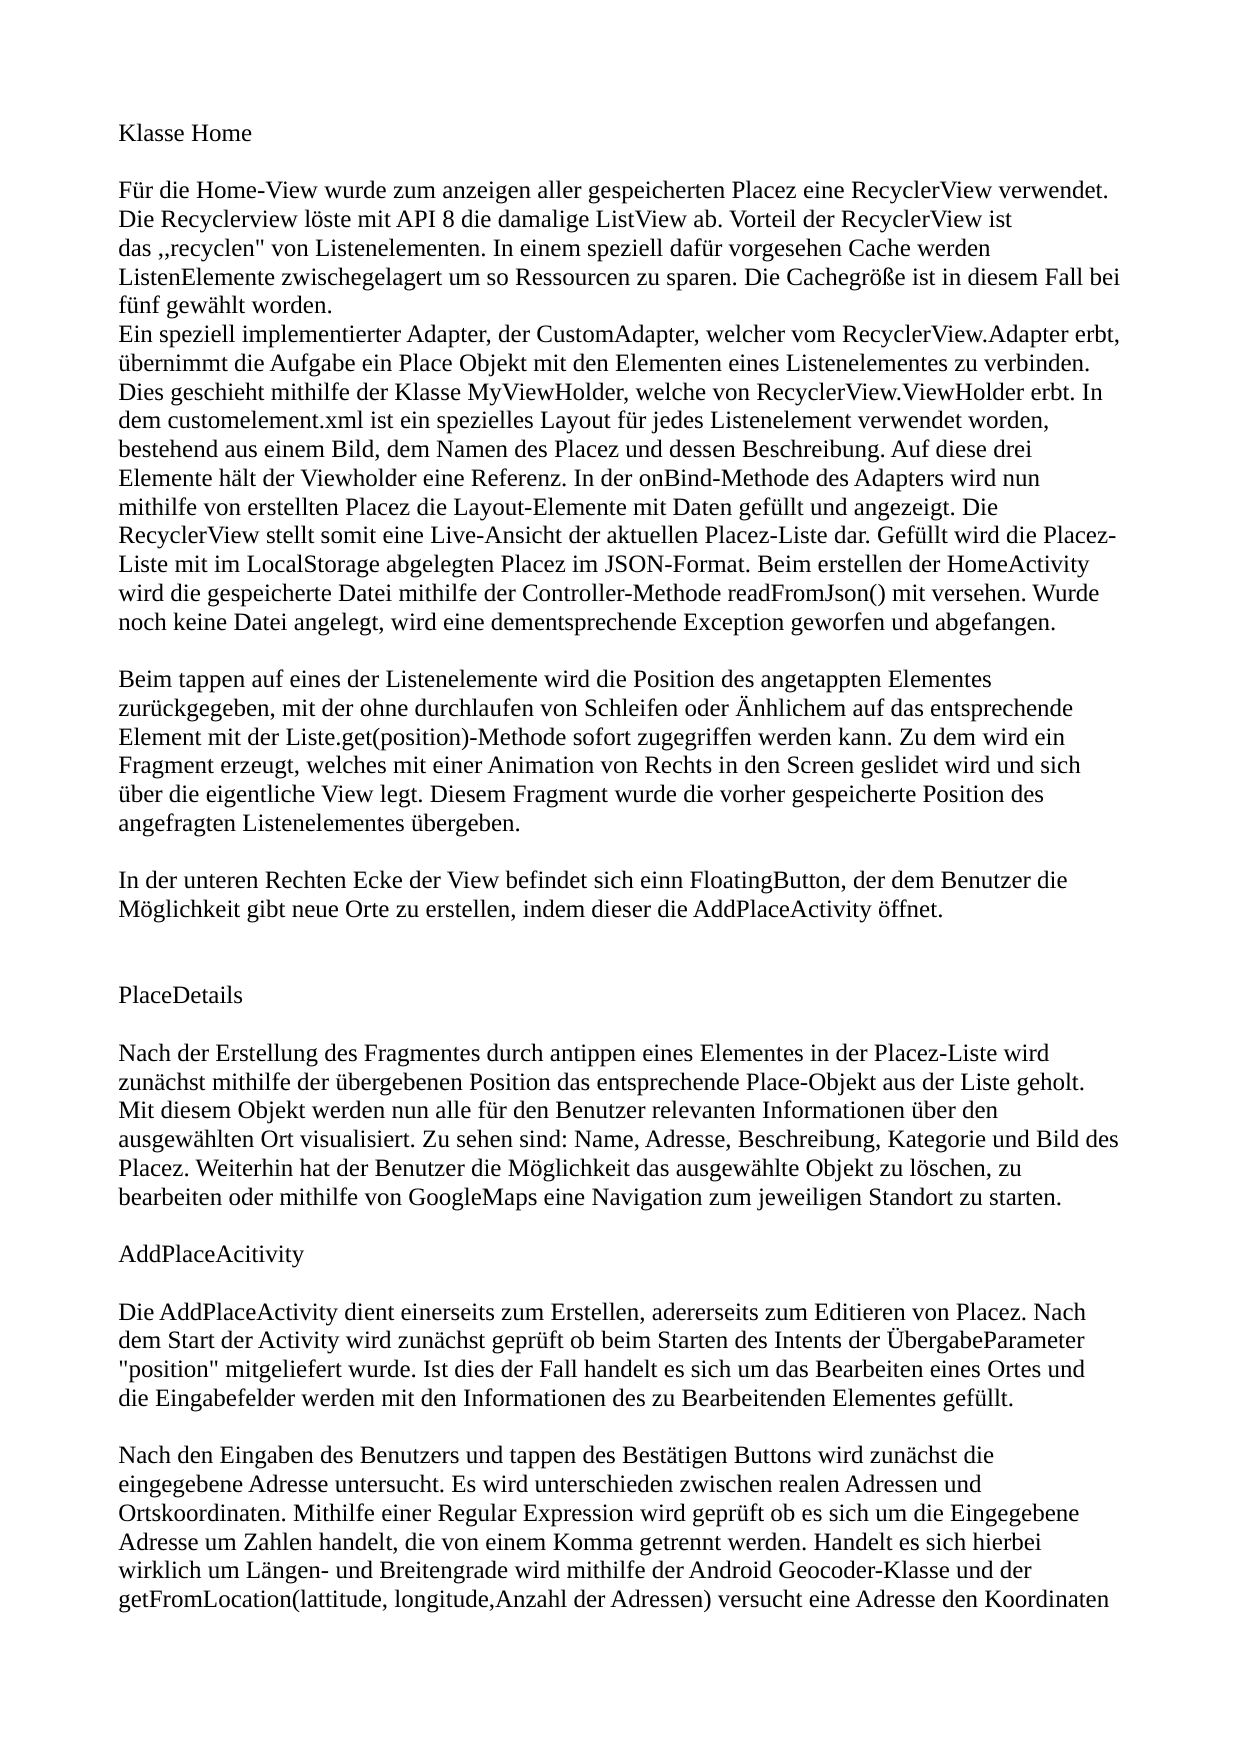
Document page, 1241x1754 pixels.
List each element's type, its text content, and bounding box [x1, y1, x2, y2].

text Klasse Home [118, 118, 1122, 147]
text Nach der Erstellung des Fragmentes durch antippen eines Elementes in der Placez-Liste wird zunächst mithilfe der übergebenen Position das entsprechende Place-Objekt aus der Liste geholt. Mit diesem Objekt werden nun alle für den Benutzer relevanten Informationen über den ausgewählten Ort visualisiert. Zu sehen sind: Name, Adresse, Beschreibung, Kategorie und Bild des Placez. Weiterhin hat der Benutzer die Möglichkeit das ausgewählte Objekt zu löschen, zu bearbeiten oder mithilfe von GoogleMaps eine Navigation zum jeweiligen Standort zu starten. [118, 1038, 1122, 1211]
text Beim tappen auf eines der Listenelemente wird die Position des angetappten Elementes zurückgegeben, mit der ohne durchlaufen von Schleifen oder Änhlichem auf das entsprechende Element mit der Liste.get(position)-Methode sofort zugegriffen werden kann. Zu dem wird ein Fragment erzeugt, welches mit einer Animation von Rechts in den Screen geslidet wird und sich über die eigentliche View legt. Diesem Fragment wurde die vorher gespeicherte Position des angefragten Listenelementes übergeben. [118, 664, 1122, 837]
text Die AddPlaceActivity dient einerseits zum Erstellen, adererseits zum Editieren von Placez. Nach dem Start der Activity wird zunächst geprüft ob beim Starten des Intents der ÜbergabeParameter [118, 1297, 1122, 1354]
text PlaceDetails [118, 981, 1122, 1009]
text AddPlaceAcitivity [118, 1239, 1122, 1268]
text "position" mitgeliefert wurde. Ist dies der Fall handelt es sich um das Bearbeiten eines Ortes und die Eingabefelder werden mit den Informationen des zu Bearbeitenden Elementes gefüllt. [118, 1354, 1122, 1412]
text Für die Home-View wurde zum anzeigen aller gespeicherten Placez eine RecyclerView verwendet. [118, 176, 1122, 204]
text Ein speziell implementierter Adapter, der CustomAdapter, welcher vom RecyclerView.Adapter erbt, übernimmt die Aufgabe ein Place Objekt mit den Elementen eines Listenelementes zu verbinden. Dies geschieht mithilfe der Klasse MyViewHolder, welche von RecyclerView.ViewHolder erbt. In dem customelement.xml ist ein spezielles Layout für jedes Listenelement verwendet worden, bestehend aus einem Bild, dem Namen des Placez und dessen Beschreibung. Auf diese drei Elemente hält der Viewholder eine Referenz. In der onBind-Methode des Adapters wird nun mithilfe von erstellten Placez die Layout-Elemente mit Daten gefüllt und angezeigt. Die RecyclerView stellt somit eine Live-Ansicht der aktuellen Placez-Liste dar. Gefüllt wird die Placez-Liste mit im LocalStorage abgelegten Placez im JSON-Format. Beim erstellen der HomeActivity wird die gespeicherte Datei mithilfe der Controller-Methode readFromJson() mit versehen. Wurde noch keine Datei angelegt, wird eine dementsprechende Exception geworfen und abgefangen. [118, 319, 1122, 636]
text Nach den Eingaben des Benutzers und tappen des Bestätigen Buttons wird zunächst die eingegebene Adresse untersucht. Es wird unterschieden zwischen realen Adressen und Ortskoordinaten. Mithilfe einer Regular Expression wird geprüft ob es sich um die Eingegebene Adresse um Zahlen handelt, die von einem Komma getrennt werden. Handelt es sich hierbei wirklich um Längen- und Breitengrade wird mithilfe der Android Geocoder-Klasse und der getFromLocation(lattitude, longitude,Anzahl der Adressen) versucht eine Adresse den Koordinaten [118, 1441, 1122, 1613]
text Die Recyclerview löste mit API 8 die damalige ListView ab. Vorteil der RecyclerView ist das ,,recyclen" von Listenelementen. In einem speziell dafür vorgesehen Cache werden ListenElemente zwischegelagert um so Ressourcen zu sparen. Die Cachegröße ist in diesem Fall bei fünf gewählt worden. [118, 204, 1122, 319]
text In der unteren Rechten Ecke der View befindet sich einn FloatingButton, der dem Benutzer die Möglichkeit gibt neue Orte zu erstellen, indem dieser die AddPlaceActivity öffnet. [118, 866, 1122, 923]
